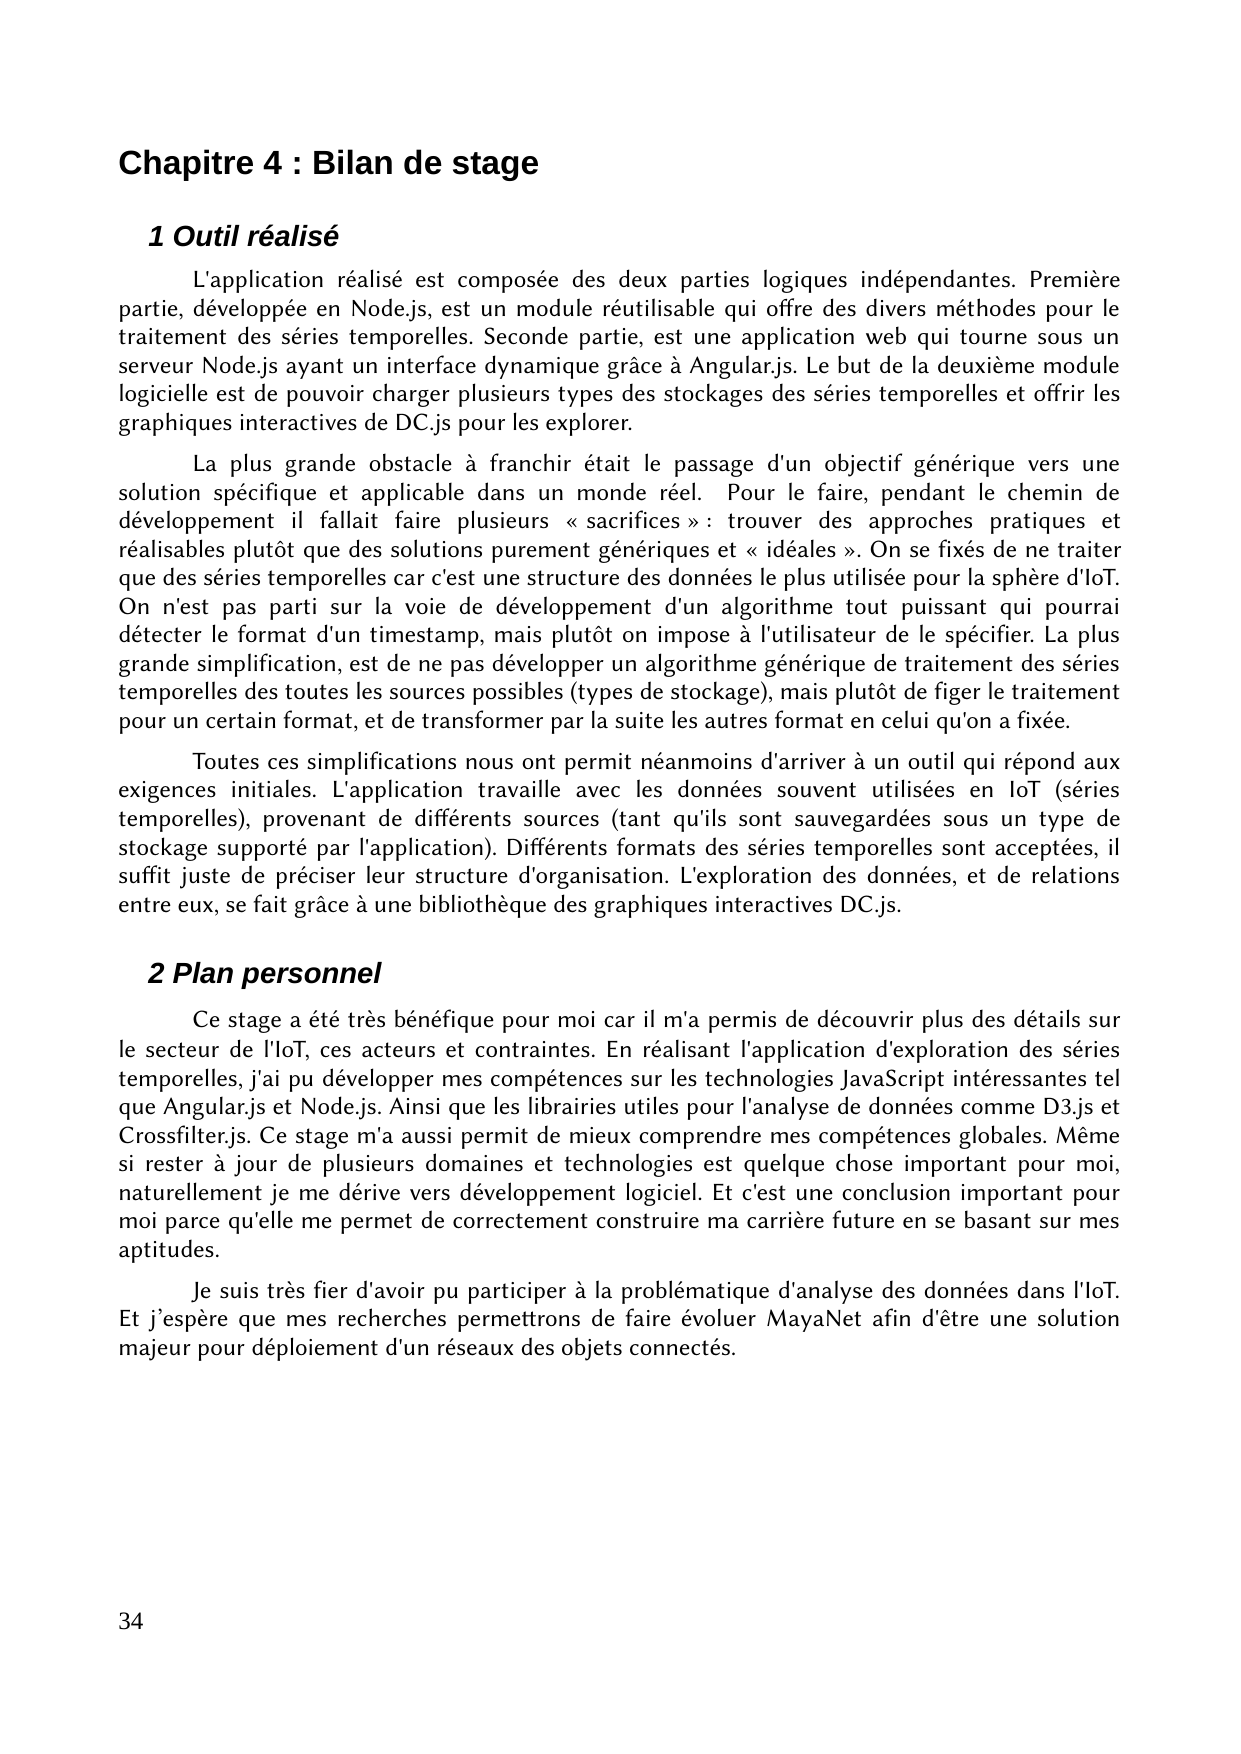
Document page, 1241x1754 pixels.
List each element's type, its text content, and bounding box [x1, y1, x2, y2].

text Je suis très fier d'avoir pu participer à la problématique d'analyse des données dans l'IoT. Et j’espère que mes recherches permettrons de faire évoluer MayaNet afin d'être une solution majeur pour déploiement d'un réseaux des objets connectés. [118, 1276, 1122, 1361]
text Ce stage a été très bénéfique pour moi car il m'a permis de découvrir plus des détails sur le secteur de l'IoT, ces acteurs et contraintes. En réalisant l'application d'exploration des séries temporelles, j'ai pu développer mes compétences sur les technologies JavaScript intéressantes tel que Angular.js et Node.js. Ainsi que les librairies utiles pour l'analyse de données comme D3.js et Crossfilter.js. Ce stage m'a aussi permit de mieux comprendre mes compétences globales. Même si rester à jour de plusieurs domaines et technologies est quelque chose important pour moi, naturellement je me dérive vers développement logiciel. Et c'est une conclusion important pour moi parce qu'elle me permet de correctement construire ma carrière future en se basant sur mes aptitudes. [118, 1002, 1122, 1263]
subtitle Plan personnel [118, 956, 1122, 989]
text L'application réalisé est composée des deux parties logiques indépendantes. Première partie, développée en Node.js, est un module réutilisable qui offre des divers méthodes pour le traitement des séries temporelles. Seconde partie, est une application web qui tourne sous un serveur Node.js ayant un interface dynamique grâce à Angular.js. Le but de la deuxième module logicielle est de pouvoir charger plusieurs types des stockages des séries temporelles et offrir les graphiques interactives de DC.js pour les explorer. [118, 265, 1122, 437]
text La plus grande obstacle à franchir était le passage d'un objectif générique vers une solution spécifique et applicable dans un monde réel. Pour le faire, pendant le chemin de développement il fallait faire plusieurs « sacrifices » : trouver des approches pratiques et réalisables plutôt que des solutions purement génériques et « idéales ». On se fixés de ne traiter que des séries temporelles car c'est une structure des données le plus utilisée pour la sphère d'IoT. On n'est pas parti sur la voie de développement d'un algorithme tout puissant qui pourrai détecter le format d'un timestamp, mais plutôt on impose à l'utilisateur de le spécifier. La plus grande simplification, est de ne pas développer un algorithme générique de traitement des séries temporelles des toutes les sources possibles (types de stockage), mais plutôt de figer le traitement pour un certain format, et de transformer par la suite les autres format en celui qu'on a fixée. [118, 449, 1122, 734]
text Toutes ces simplifications nous ont permit néanmoins d'arriver à un outil qui répond aux exigences initiales. L'application travaille avec les données souvent utilisées en IoT (séries temporelles), provenant de différents sources (tant qu'ils sont sauvegardées sous un type de stockage supporté par l'application). Différents formats des séries temporelles sont acceptées, il suffit juste de préciser leur structure d'organisation. L'exploration des données, et de relations entre eux, se fait grâce à une bibliothèque des graphiques interactives DC.js. [118, 747, 1122, 918]
subtitle Chapitre 4 : Bilan de stage [118, 143, 1122, 182]
subtitle Outil réalisé [118, 219, 1122, 253]
